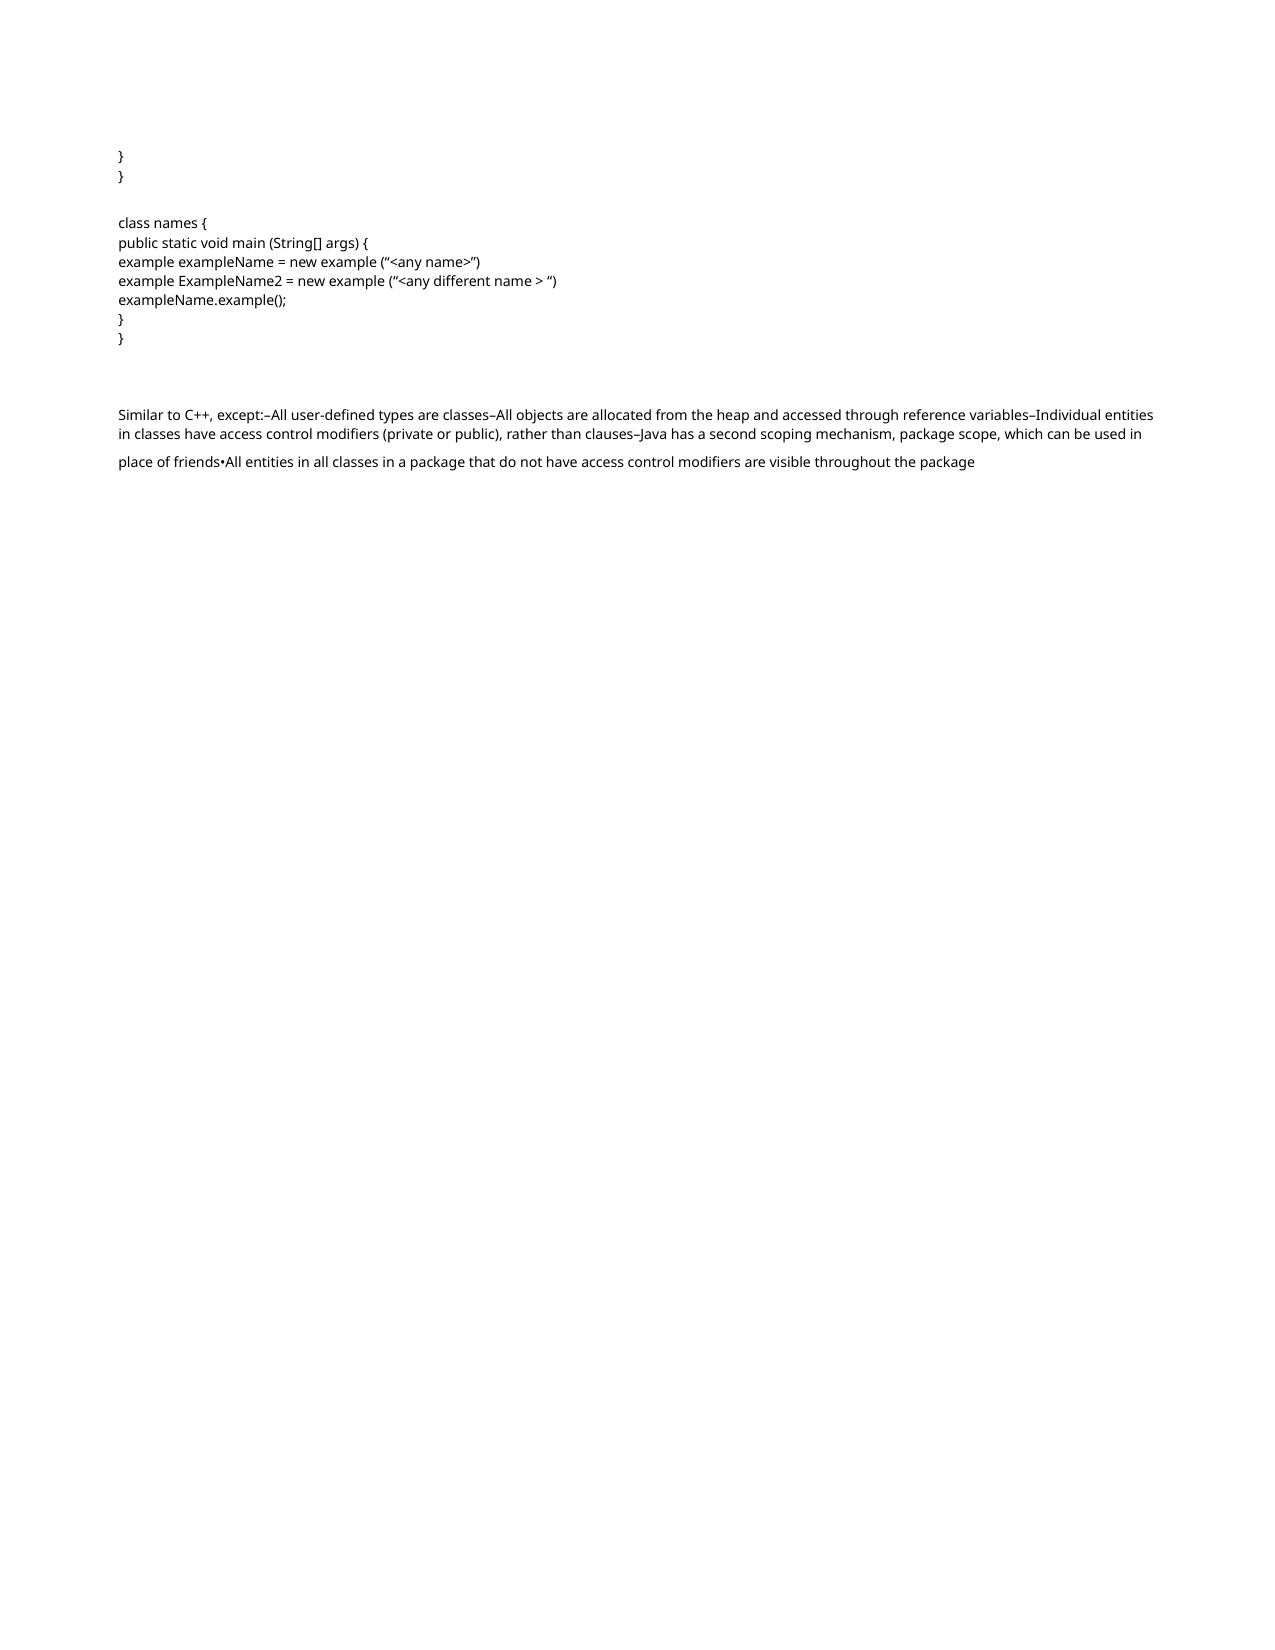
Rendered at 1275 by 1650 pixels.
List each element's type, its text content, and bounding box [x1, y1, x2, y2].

text public static void main (String[] args) { [118, 233, 1157, 252]
text example exampleName = new example (“<any name>”) [118, 252, 1157, 271]
text } [118, 147, 1157, 166]
text } [118, 166, 1157, 185]
text example ExampleName2 = new example (“<any different name > “) [118, 271, 1157, 291]
text } [118, 329, 1157, 348]
text } [118, 310, 1157, 329]
text class names { [118, 214, 1157, 233]
text exampleName.example(); [118, 291, 1157, 310]
text Similar to C++, except:–All user-defined types are classes–All objects are allocated from the heap and accessed through reference variables–Individual entities in classes have access control modifiers (private or public), rather than clauses–Java has a second scoping mechanism, package scope, which can be used in place of friends•All entities in all classes in a package that do not have access control modifiers are visible throughout the package [118, 406, 1157, 473]
